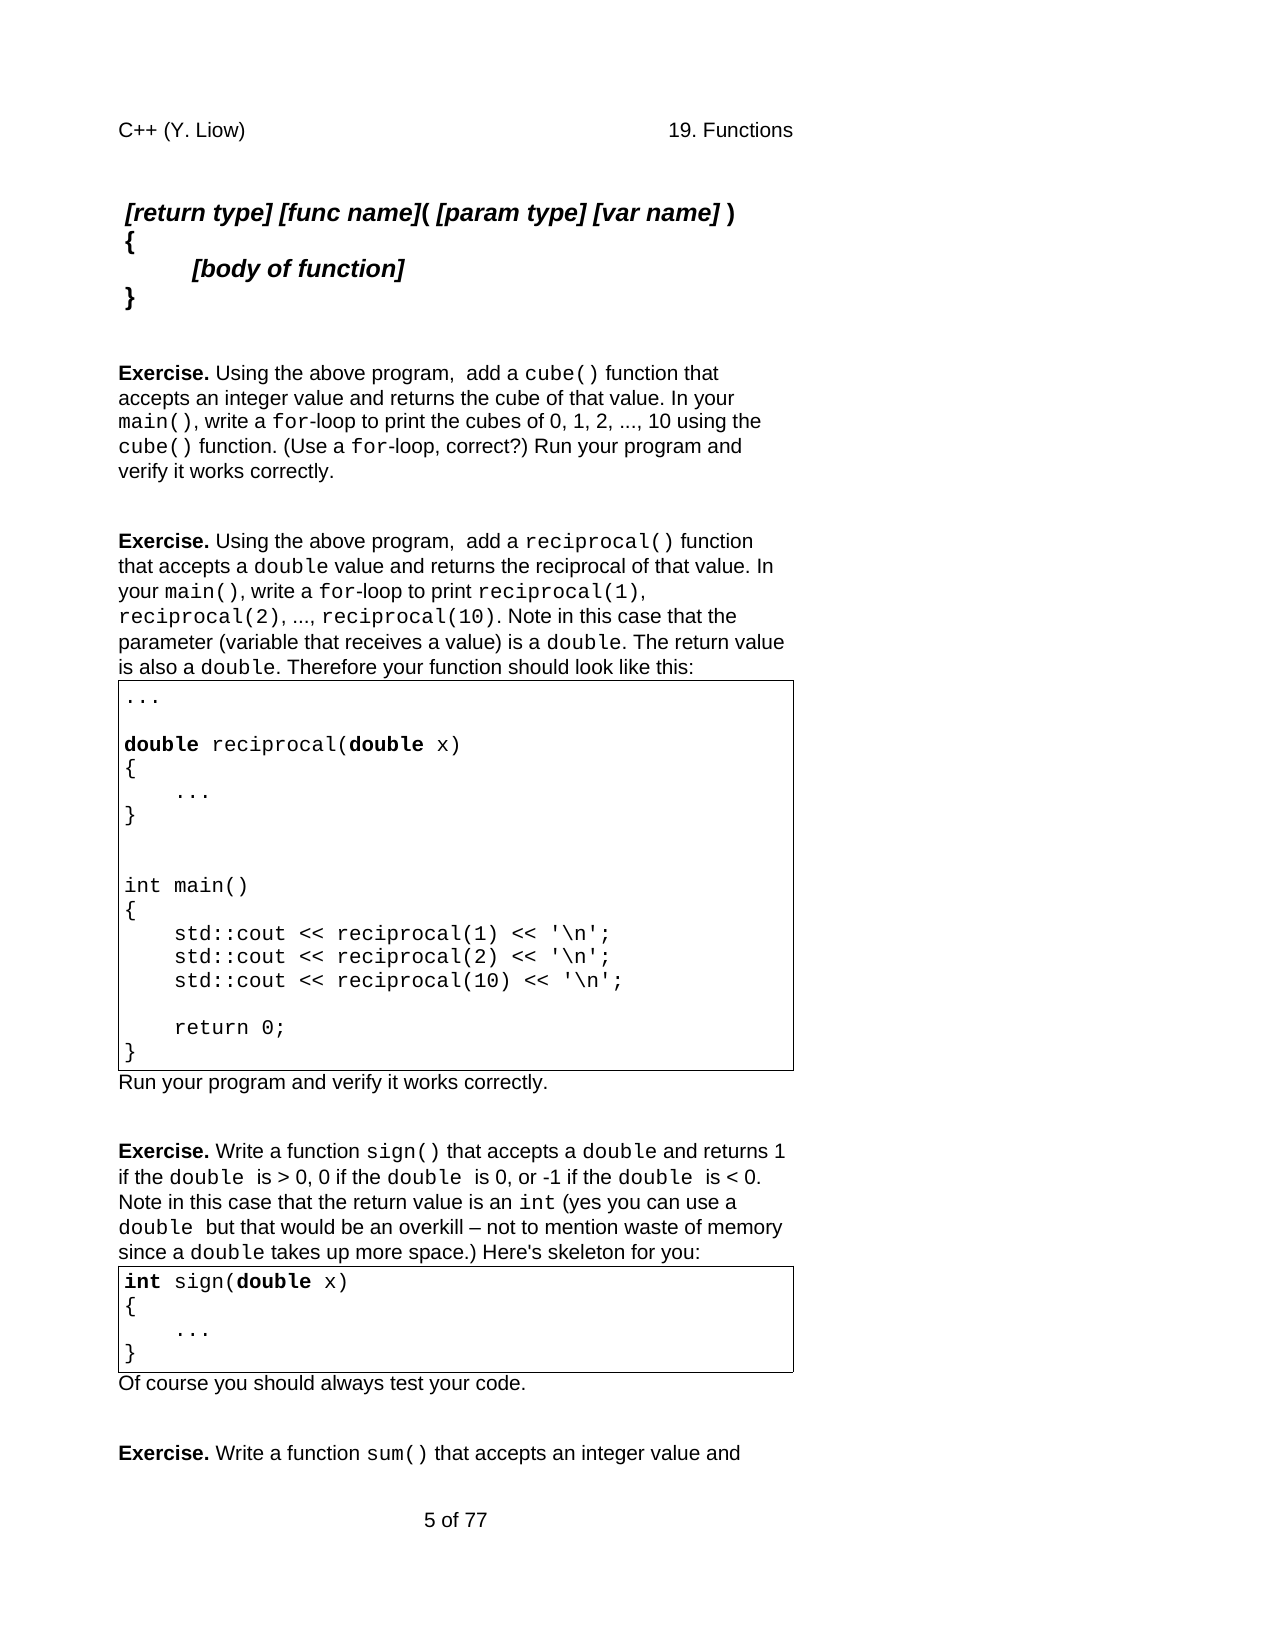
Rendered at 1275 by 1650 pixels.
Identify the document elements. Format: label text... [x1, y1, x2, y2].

text Of course you should always test your code. [118, 1373, 793, 1395]
table_header ... double reciprocal(double x) { ... } int main() { std::cout << reciprocal(1) << '\n'; std::cout << reciprocal(2) << '\n'; std::cout << reciprocal(10) << '\n'; return 0; } [119, 681, 793, 1070]
text Exercise. Using the above program, add a reciprocal() function that accepts a double value and returns the reciprocal of that value. In your main(), write a for-loop to print reciprocal(1), reciprocal(2), ..., reciprocal(10). Note in this case that the parameter (variable that receives a value) is a double. The return value is also a double. Therefore your function should look like this: [118, 530, 793, 680]
text Exercise. Write a function sum() that accepts an integer value and [118, 1442, 793, 1467]
text [return type] [func name]( [param type] [var name] ) [118, 199, 793, 227]
text [body of function] [118, 254, 793, 282]
table_header int sign(double x) { ... } [119, 1267, 793, 1372]
text Exercise. Write a function sign() that accepts a double and returns 1 if the double is > 0, 0 if the double is 0, or -1 if the double is < 0. Note in this case that the return value is an int (yes you can use a double but that would be an overkill – not to mention waste of memory since a double takes up more space.) Here's skeleton for you: [118, 1140, 793, 1266]
text { [118, 227, 793, 254]
text } [118, 282, 793, 310]
text Exercise. Using the above program, add a cube() function that accepts an integer value and returns the cube of that value. In your main(), write a for-loop to print the cubes of 0, 1, 2, ..., 10 using the cube() function. (Use a for-loop, correct?) Run your program and verify it works correctly. [118, 362, 793, 483]
text Run your program and verify it works correctly. [118, 1071, 793, 1094]
